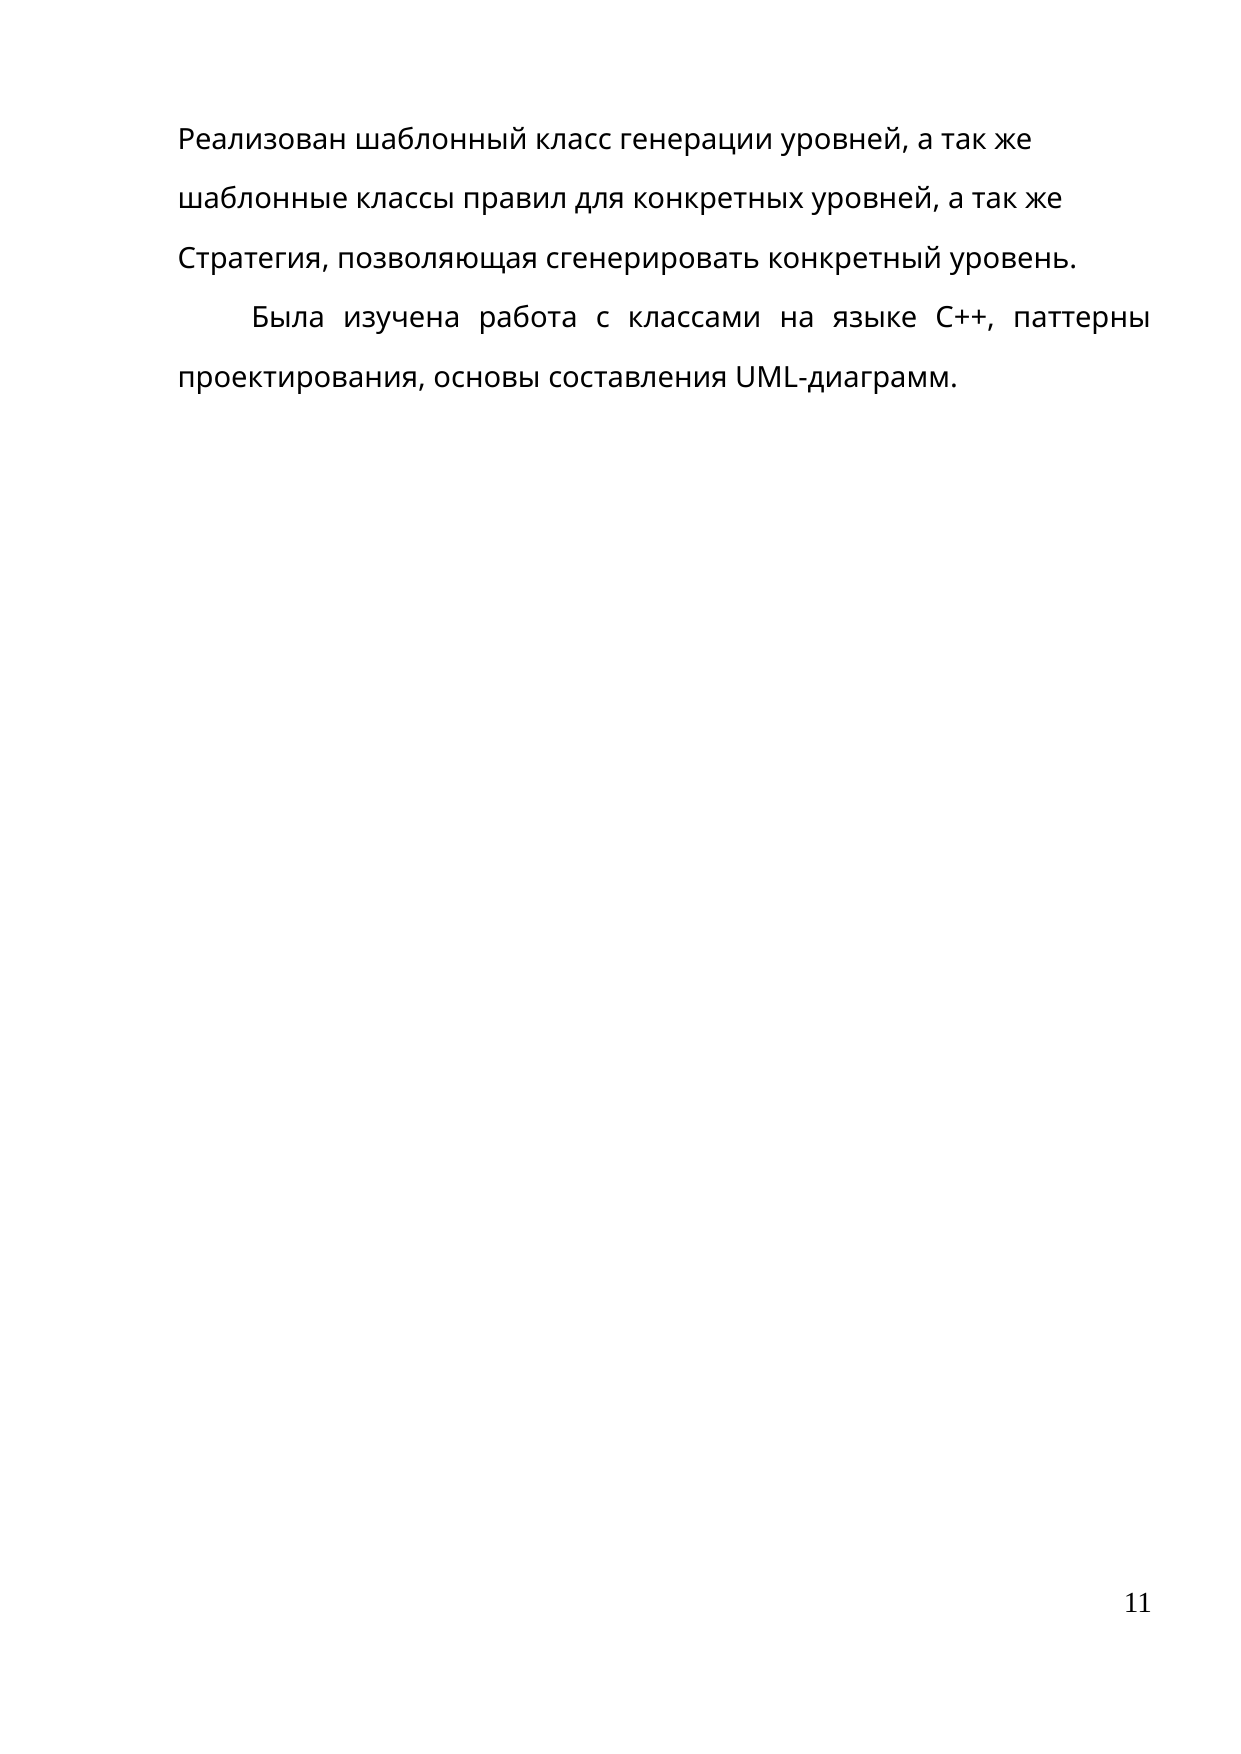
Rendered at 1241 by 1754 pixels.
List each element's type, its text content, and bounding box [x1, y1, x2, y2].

text Реализован шаблонный класс генерации уровней, а так же шаблонные классы правил для конкретных уровней, а так же Стратегия, позволяющая сгенерировать конкретный уровень. [177, 118, 1152, 277]
text Была изучена работа с классами на языке C++, паттерны проектирования, основы составления UML-диаграмм. [177, 297, 1152, 396]
